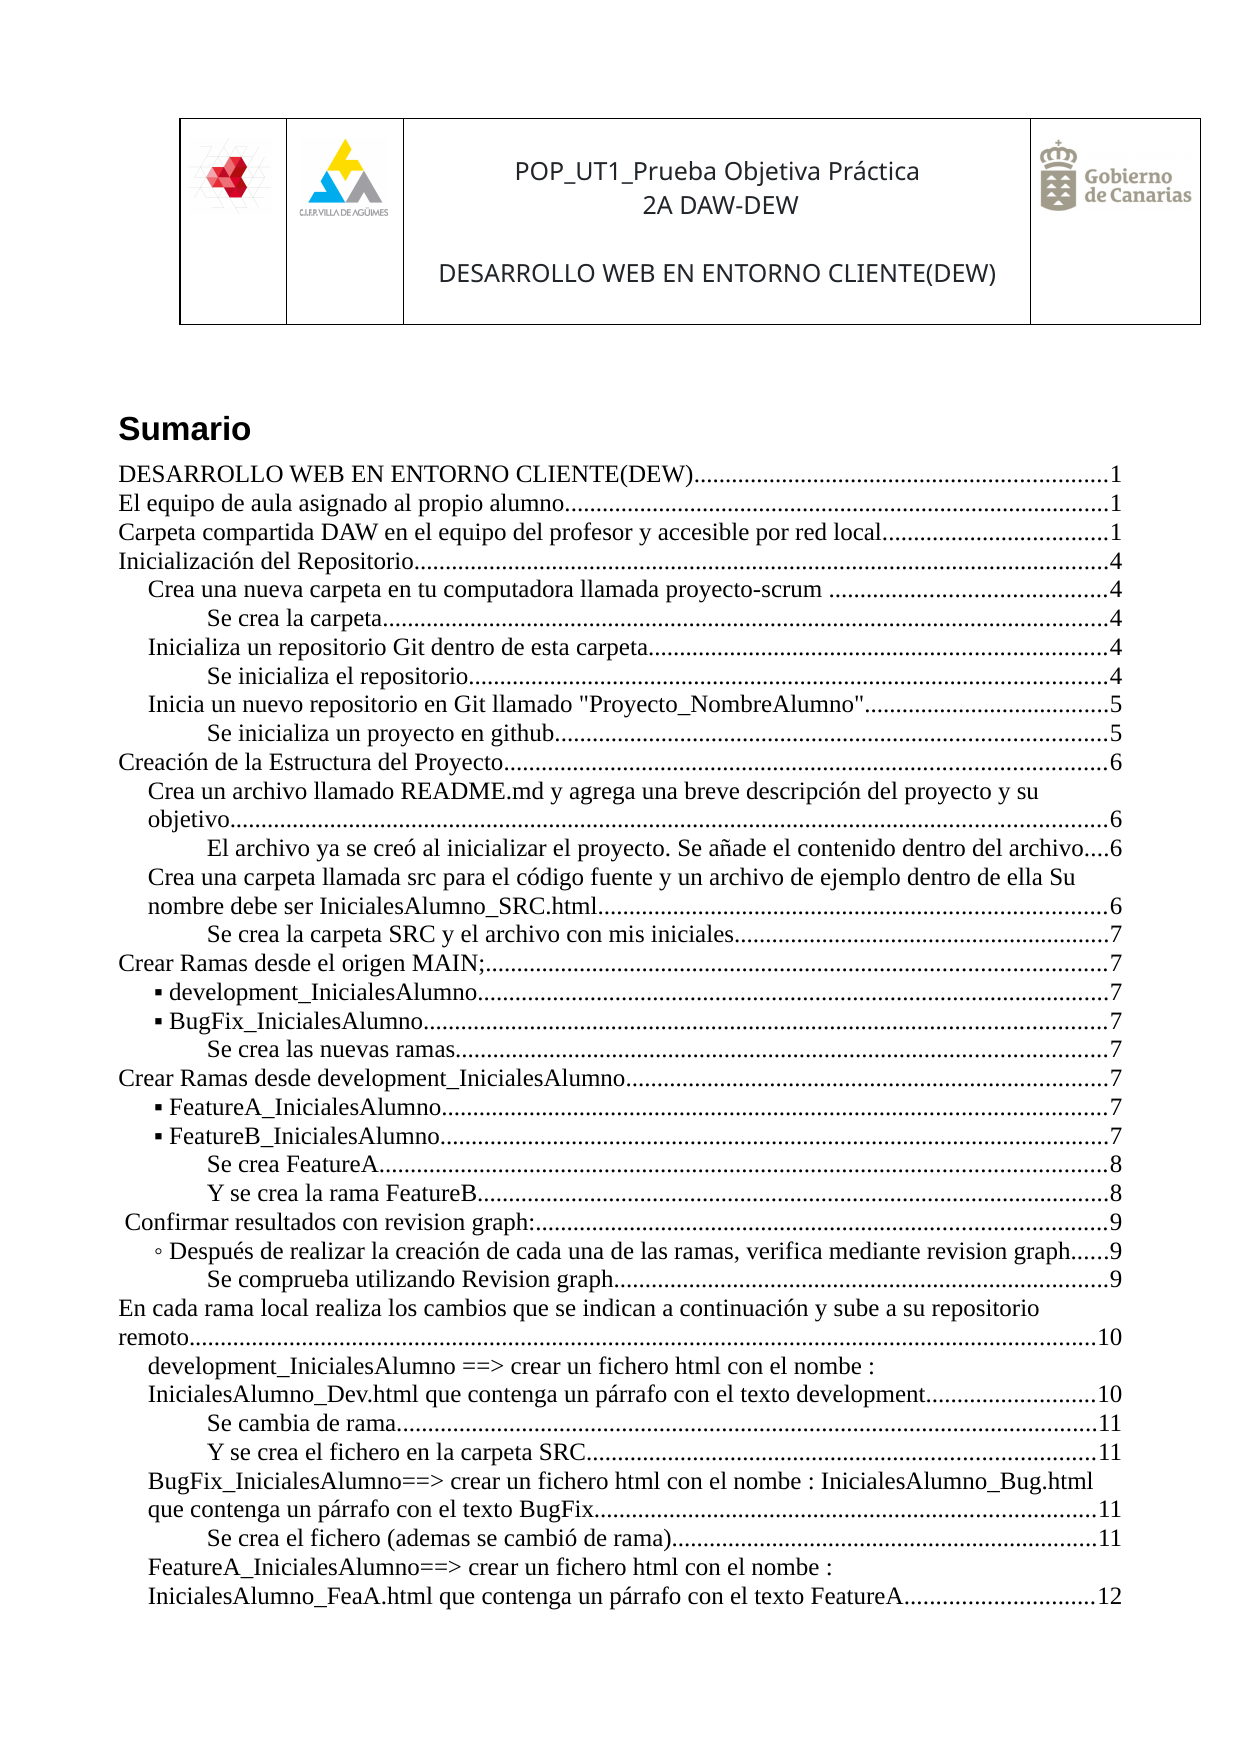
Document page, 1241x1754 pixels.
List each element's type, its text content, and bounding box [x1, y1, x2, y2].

text Se comprueba utilizando Revision graph. 9 [207, 1264, 1122, 1293]
text Se crea el fichero (ademas se cambió de rama). 11 [207, 1523, 1122, 1552]
text Se crea la carpeta SRC y el archivo con mis iniciales. 7 [207, 919, 1122, 948]
picture [299, 138, 389, 217]
text Crear Ramas desde development_InicialesAlumno 7 [118, 1063, 1122, 1092]
text Crea una nueva carpeta en tu computadora llamada proyecto-scrum . 4 [148, 574, 1122, 603]
text ▪ development_InicialesAlumno 7 [148, 977, 1122, 1006]
text BugFix_InicialesAlumno==> crear un fichero html con el nombe : InicialesAlumno_Bug.html que contenga un párrafo con el texto BugFix 11 [148, 1466, 1122, 1523]
text FeatureA_InicialesAlumno==> crear un fichero html con el nombe : InicialesAlumno_FeaA.html que contenga un párrafo con el texto FeatureA 12 [148, 1552, 1122, 1609]
text En cada rama local realiza los cambios que se indican a continuación y sube a su repositorio remoto. 10 [118, 1293, 1122, 1351]
text Inicializa un repositorio Git dentro de esta carpeta. 4 [148, 632, 1122, 661]
text Y se crea la rama FeatureB. 8 [207, 1178, 1122, 1207]
text ◦ Después de realizar la creación de cada una de las ramas, verifica mediante revision graph. 9 [148, 1236, 1122, 1264]
text Y se crea el fichero en la carpeta SRC. 11 [207, 1437, 1122, 1466]
text Carpeta compartida DAW en el equipo del profesor y accesible por red local. 1 [118, 517, 1122, 546]
text Se inicializa un proyecto en github. 5 [207, 718, 1122, 747]
text Confirmar resultados con revision graph: 9 [118, 1207, 1122, 1236]
text Se crea las nuevas ramas. 7 [207, 1034, 1122, 1063]
text ▪ BugFix_InicialesAlumno 7 [148, 1006, 1122, 1034]
text development_InicialesAlumno ==> crear un fichero html con el nombe : InicialesAlumno_Dev.html que contenga un párrafo con el texto development 10 [148, 1351, 1122, 1408]
text Crea un archivo llamado README.md y agrega una breve descripción del proyecto y su objetivo. 6 [148, 776, 1122, 833]
text Inicialización del Repositorio 4 [118, 546, 1122, 574]
picture [187, 138, 273, 214]
text Creación de la Estructura del Proyecto 6 [118, 747, 1122, 776]
text Se crea FeatureA. 8 [207, 1149, 1122, 1178]
text Crea una carpeta llamada src para el código fuente y un archivo de ejemplo dentro de ella Su nombre debe ser InicialesAlumno_SRC.html 6 [148, 862, 1122, 919]
text Se inicializa el repositorio. 4 [207, 661, 1122, 689]
subtitle Sumario [118, 409, 1122, 447]
text ▪ FeatureA_InicialesAlumno 7 [148, 1092, 1122, 1121]
text Inicia un nuevo repositorio en Git llamado "Proyecto_NombreAlumno". 5 [148, 689, 1122, 718]
text Crear Ramas desde el origen MAIN; 7 [118, 948, 1122, 977]
text El archivo ya se creó al inicializar el proyecto. Se añade el contenido dentro del archivo. 6 [207, 833, 1122, 862]
text El equipo de aula asignado al propio alumno. 1 [118, 488, 1122, 517]
text DESARROLLO WEB EN ENTORNO CLIENTE(DEW) 1 [118, 459, 1122, 488]
text Se crea la carpeta. 4 [207, 603, 1122, 632]
text Se cambia de rama. 11 [207, 1408, 1122, 1437]
text ▪ FeatureB_InicialesAlumno 7 [148, 1121, 1122, 1149]
picture [1037, 137, 1193, 212]
